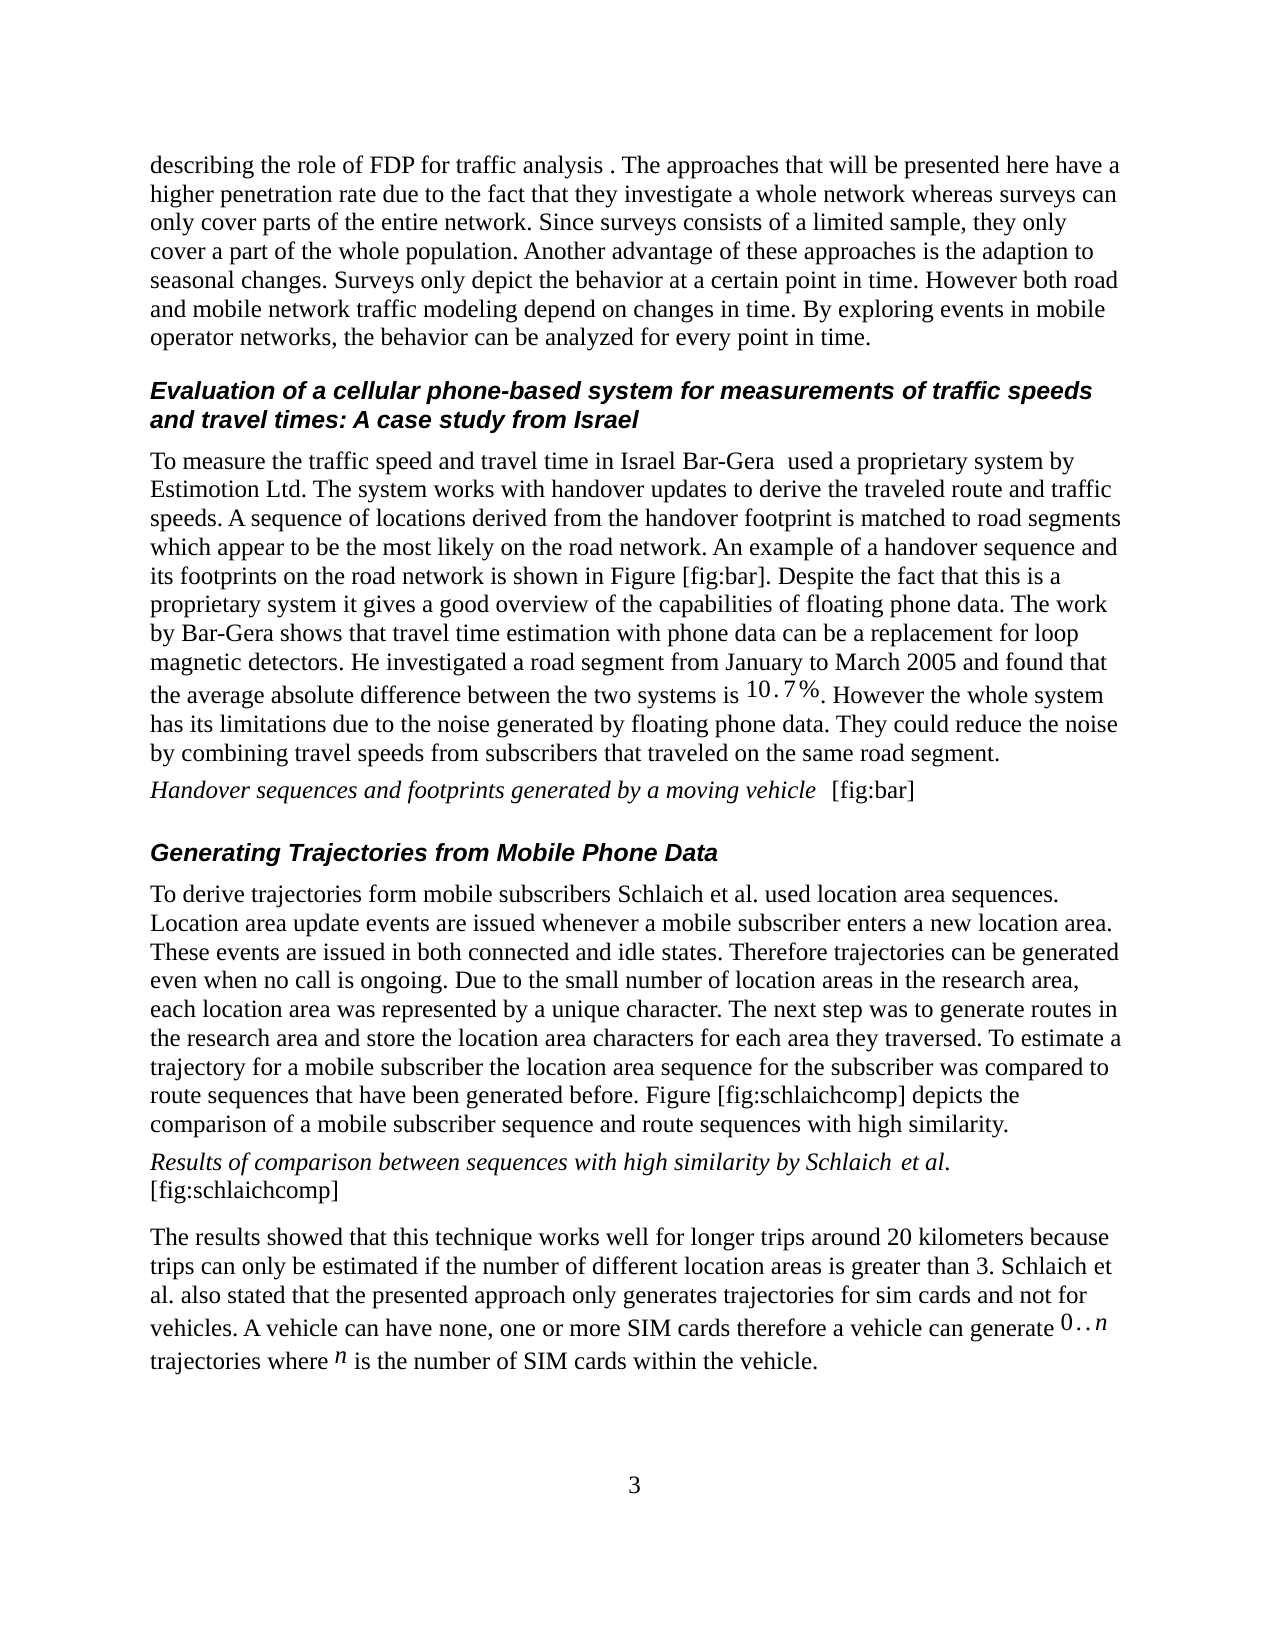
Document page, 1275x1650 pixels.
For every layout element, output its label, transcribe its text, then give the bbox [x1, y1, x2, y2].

subtitle Evaluation of a cellular phone-based system for measurements of traffic speeds and travel times: A case study from Israel [150, 376, 1125, 433]
subtitle Generating Trajectories from Mobile Phone Data [150, 838, 1125, 867]
text Handover sequences and footprints generated by a moving vehicle [fig:bar] [150, 775, 1125, 804]
text describing the role of FDP for traffic analysis . The approaches that will be presented here have a higher penetration rate due to the fact that they investigate a whole network whereas surveys can only cover parts of the entire network. Since surveys consists of a limited sample, they only cover a part of the whole population. Another advantage of these approaches is the adaption to seasonal changes. Surveys only depict the behavior at a certain point in time. However both road and mobile network traffic modeling depend on changes in time. By exploring events in mobile operator networks, the behavior can be analyzed for every point in time. [150, 150, 1125, 351]
text To measure the traffic speed and travel time in Israel Bar-Gera used a proprietary system by Estimotion Ltd. The system works with handover updates to derive the traveled route and traffic speeds. A sequence of locations derived from the handover footprint is matched to road segments which appear to be the most likely on the road network. An example of a handover sequence and its footprints on the road network is shown in Figure [fig:bar]. Despite the fact that this is a proprietary system it gives a good overview of the capabilities of floating phone data. The work by Bar-Gera shows that travel time estimation with phone data can be a replacement for loop magnetic detectors. He investigated a road segment from January to March 2005 and found that the average absolute difference between the two systems is . However the whole system has its limitations due to the noise generated by floating phone data. They could reduce the noise by combining travel speeds from subscribers that traveled on the same road segment. [150, 446, 1125, 766]
text Results of comparison between sequences with high similarity by Schlaich et al. [fig:schlaichcomp] [150, 1147, 1125, 1204]
text To derive trajectories form mobile subscribers Schlaich et al. used location area sequences. Location area update events are issued whenever a mobile subscriber enters a new location area. These events are issued in both connected and idle states. Therefore trajectories can be generated even when no call is ongoing. Due to the small number of location areas in the research area, each location area was represented by a unique character. The next step was to generate routes in the research area and store the location area characters for each area they traversed. To estimate a trajectory for a mobile subscriber the location area sequence for the subscriber was compared to route sequences that have been generated before. Figure [fig:schlaichcomp] depicts the comparison of a mobile subscriber sequence and route sequences with high similarity. [150, 879, 1125, 1138]
text The results showed that this technique works well for longer trips around 20 kilometers because trips can only be estimated if the number of different location areas is greater than 3. Schlaich et al. also stated that the presented approach only generates trajectories for sim cards and not for vehicles. A vehicle can have none, one or more SIM cards therefore a vehicle can generate trajectories where is the number of SIM cards within the vehicle. [150, 1222, 1125, 1374]
